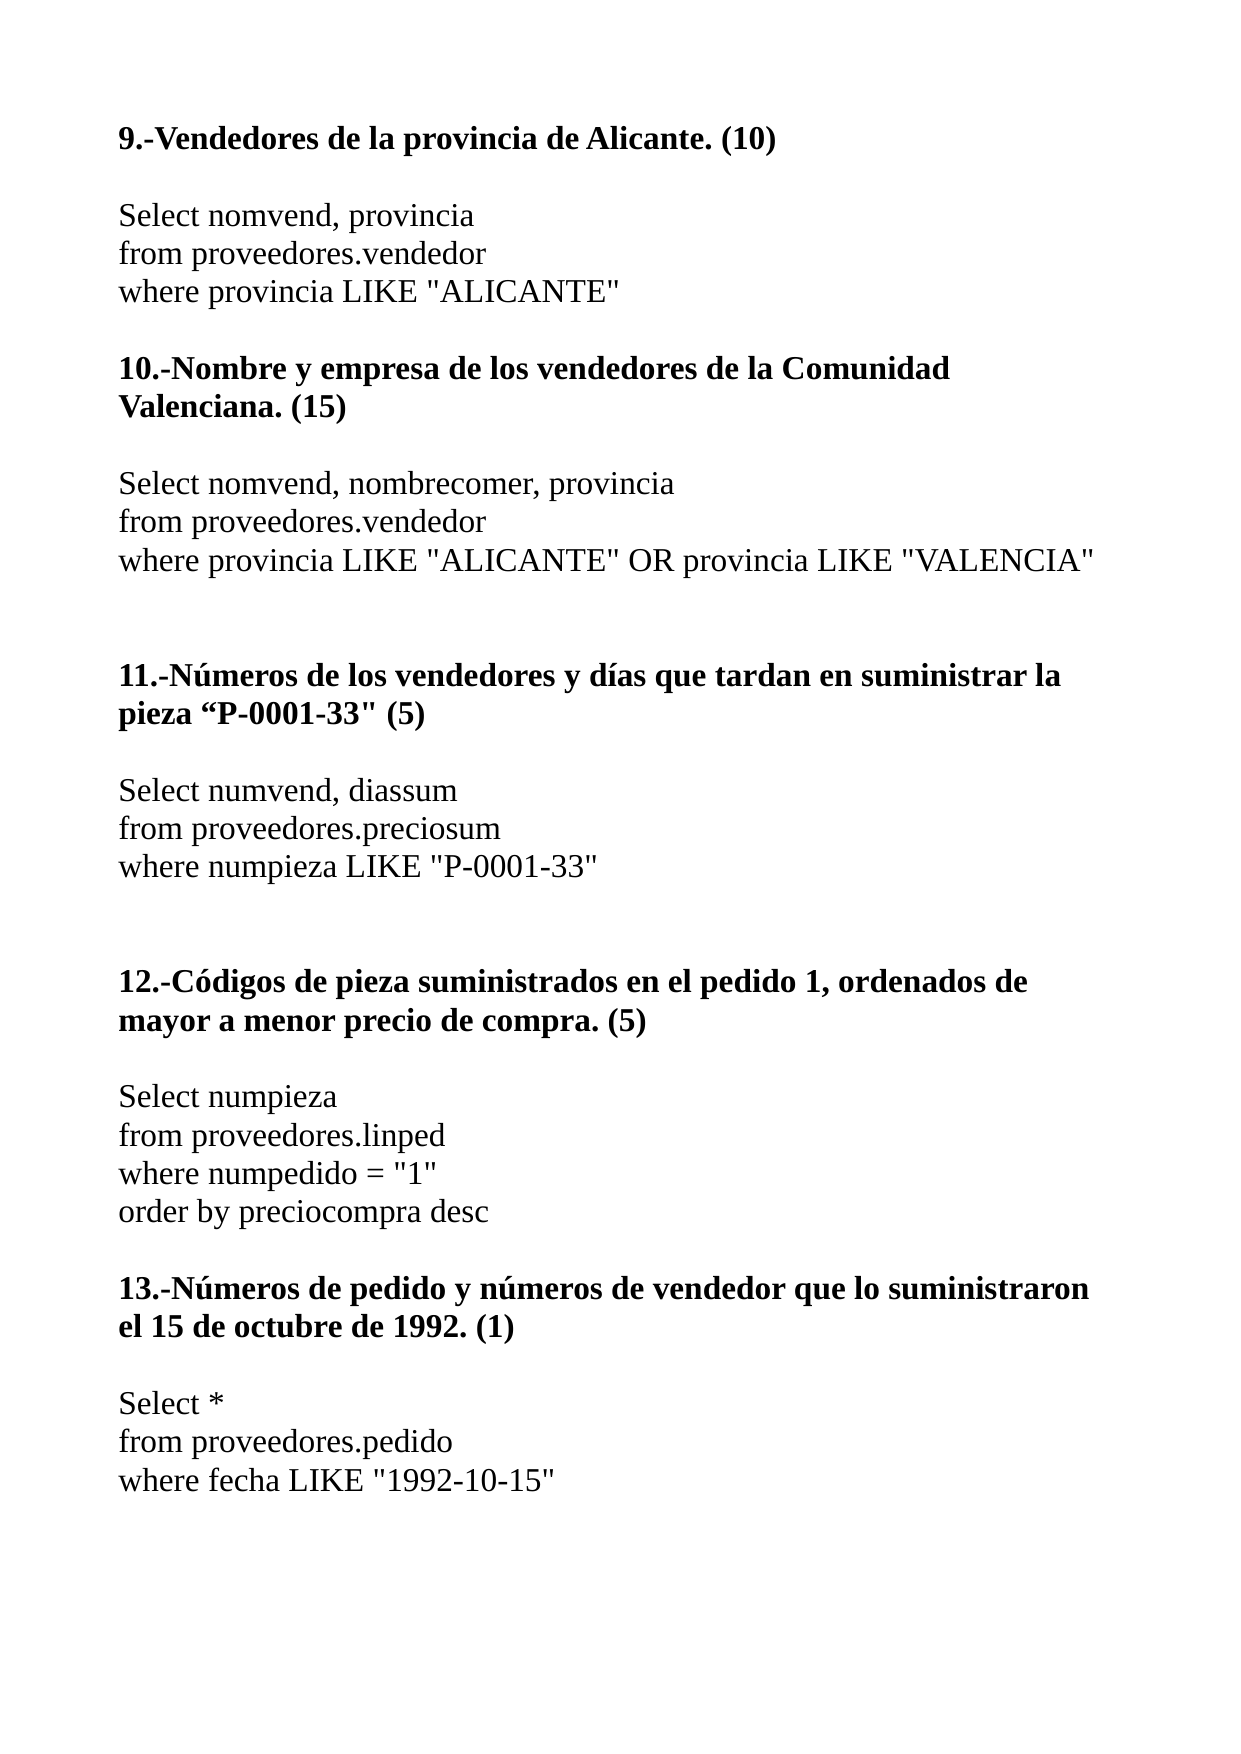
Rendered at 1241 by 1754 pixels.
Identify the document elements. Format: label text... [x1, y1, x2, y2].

text where provincia LIKE "ALICANTE" [118, 271, 1122, 310]
text 10.-Nombre y empresa de los vendedores de la Comunidad Valenciana. (15) [118, 348, 1122, 425]
text from proveedores.vendedor [118, 233, 1122, 271]
text 11.-Números de los vendedores y días que tardan en suministrar la pieza “P-0001-33" (5) [118, 655, 1122, 731]
text 9.-Vendedores de la provincia de Alicante. (10) [118, 118, 1122, 156]
text where numpedido = "1" [118, 1153, 1122, 1191]
text 13.-Números de pedido y números de vendedor que lo suministraron el 15 de octubre de 1992. (1) [118, 1268, 1122, 1345]
text from proveedores.vendedor [118, 501, 1122, 540]
text where numpieza LIKE "P-0001-33" [118, 846, 1122, 885]
text Select nomvend, nombrecomer, provincia [118, 463, 1122, 501]
text from proveedores.linped [118, 1115, 1122, 1153]
text where fecha LIKE "1992-10-15" [118, 1460, 1122, 1498]
text Select * [118, 1383, 1122, 1421]
text Select numvend, diassum [118, 770, 1122, 808]
text where provincia LIKE "ALICANTE" OR provincia LIKE "VALENCIA" [118, 540, 1122, 578]
text from proveedores.preciosum [118, 808, 1122, 846]
text Select numpieza [118, 1076, 1122, 1115]
text 12.-Códigos de pieza suministrados en el pedido 1, ordenados de mayor a menor precio de compra. (5) [118, 961, 1122, 1038]
text order by preciocompra desc [118, 1191, 1122, 1230]
text Select nomvend, provincia [118, 195, 1122, 233]
text from proveedores.pedido [118, 1421, 1122, 1460]
